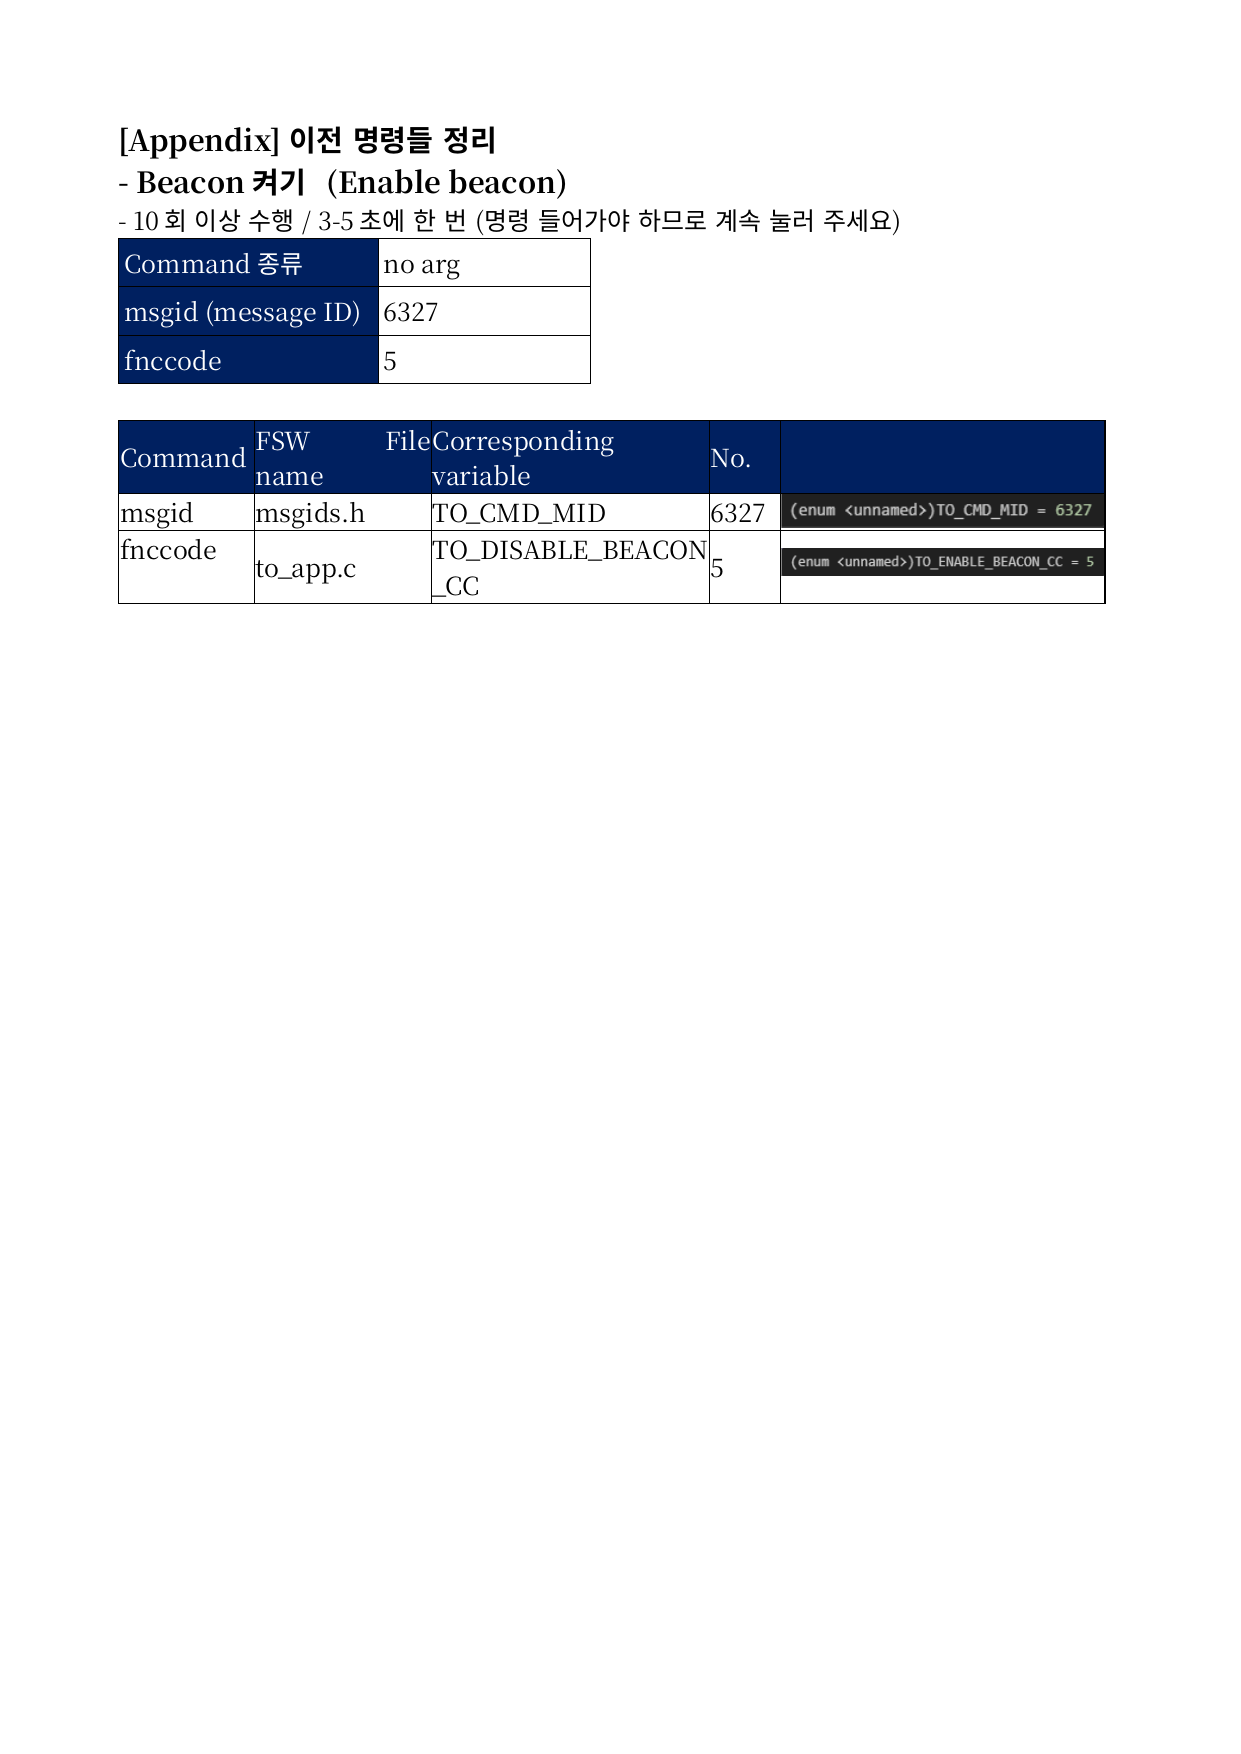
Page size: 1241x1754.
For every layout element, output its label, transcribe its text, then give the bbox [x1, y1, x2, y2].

table_cell msgid (message ID) [119, 287, 378, 335]
table_cell msgids.h [255, 494, 431, 530]
table_cell 6327 [710, 494, 780, 530]
table_header no arg [379, 239, 590, 286]
table_cell fnccode [119, 531, 254, 603]
table_header [781, 421, 1104, 493]
table_cell [781, 576, 1104, 603]
table_header Command [119, 421, 254, 493]
table_cell to_app.c [255, 531, 431, 603]
table_cell msgid [119, 494, 254, 530]
table_header Corresponding variable [432, 421, 709, 493]
table_cell 5 [710, 531, 780, 603]
text [Appendix] 이전 명령들 정리 [118, 118, 1122, 160]
table_cell 6327 [379, 287, 590, 335]
table_cell TO_DISABLE_BEACON_CC [432, 531, 709, 603]
table_header No. [710, 421, 780, 493]
table_header Command 종류 [119, 239, 378, 286]
table_cell 5 [379, 336, 590, 383]
table_header FSW File name [255, 421, 431, 493]
table_cell fnccode [119, 336, 378, 383]
picture [781, 494, 1104, 528]
table_cell TO_CMD_MID [432, 494, 709, 530]
text - Beacon 켜기 (Enable beacon) [118, 160, 1122, 202]
picture [781, 548, 1104, 576]
text - 10회 이상 수행 / 3-5초에 한 번 (명령 들어가야 하므로 계속 눌러 주세요) [118, 202, 1122, 238]
table_cell [781, 531, 1104, 548]
